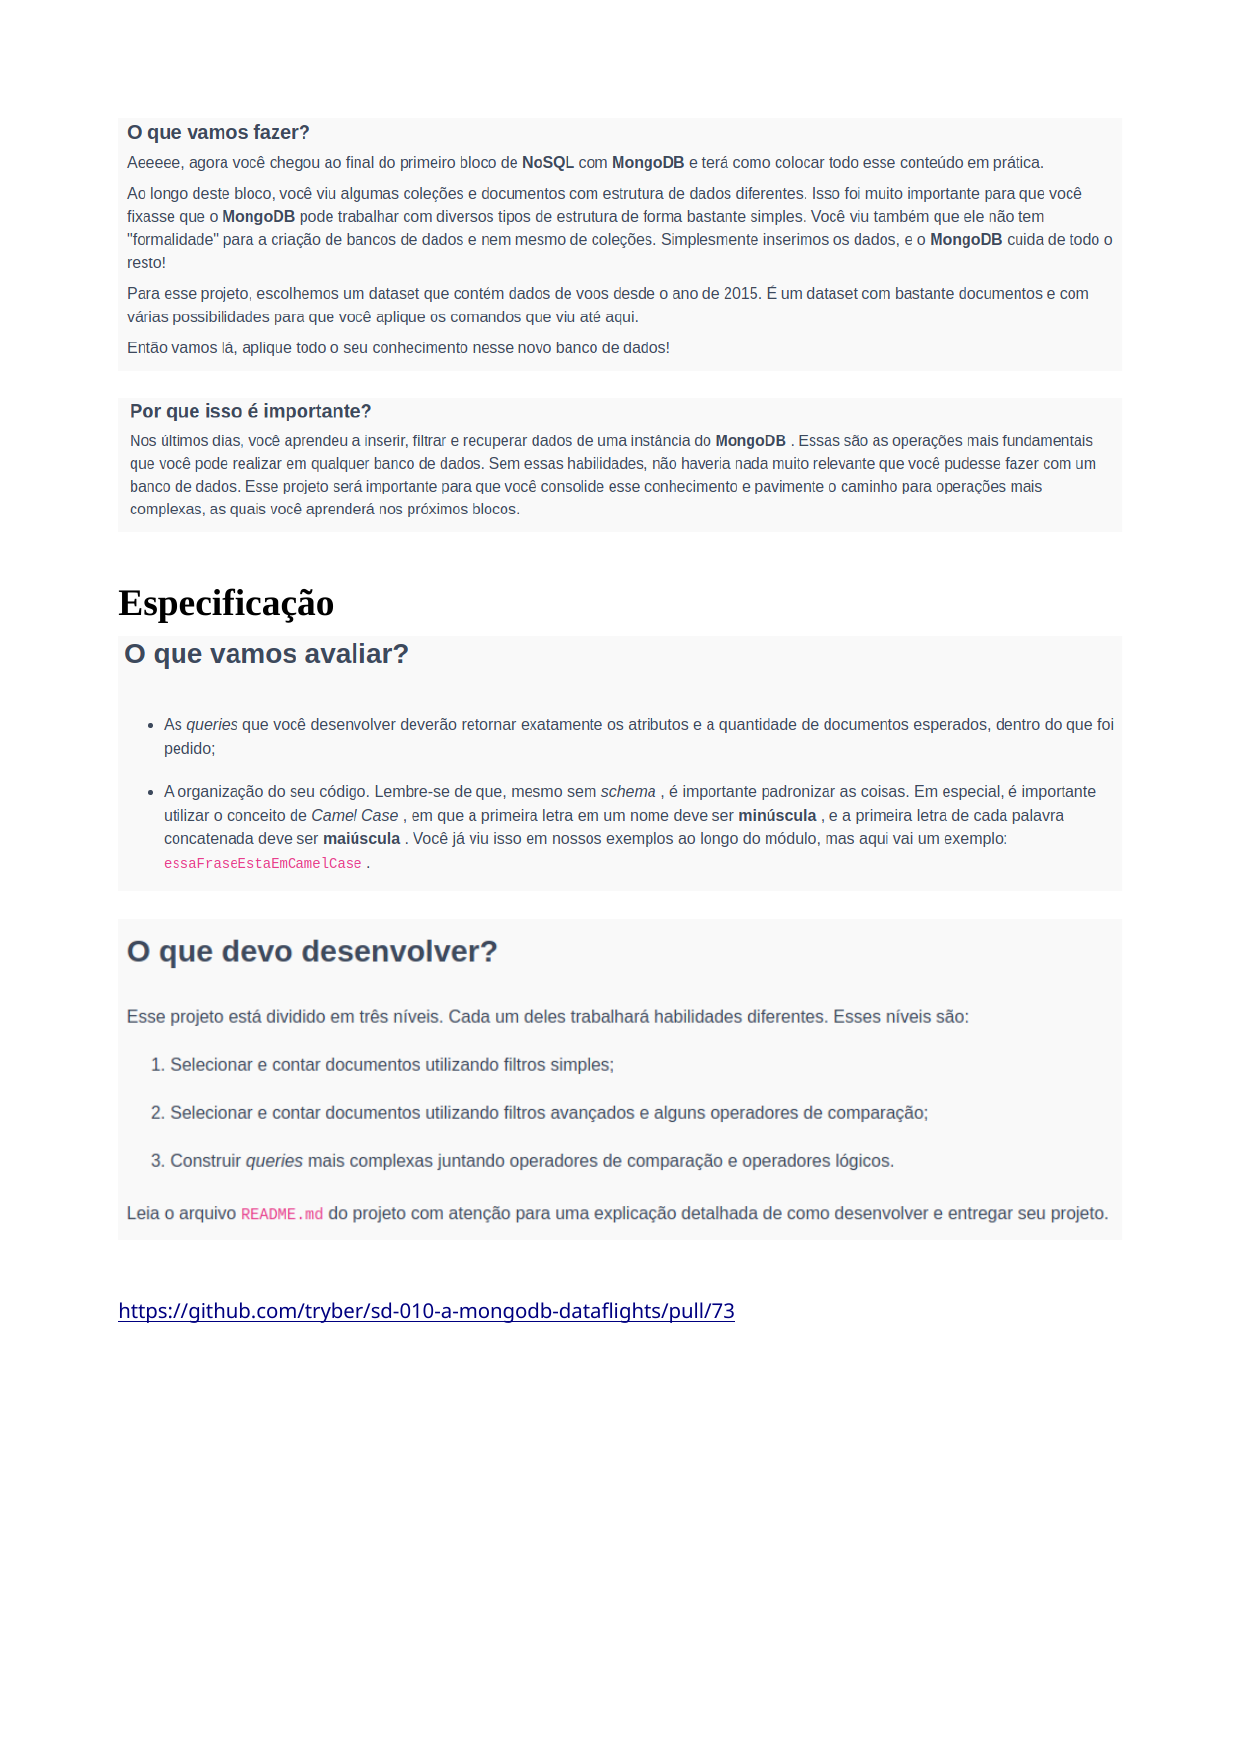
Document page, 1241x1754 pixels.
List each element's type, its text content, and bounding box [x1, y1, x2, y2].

subtitle Especificação [118, 581, 1122, 624]
picture [118, 118, 1123, 371]
picture [118, 919, 1123, 1240]
picture [118, 636, 1123, 891]
text https://github.com/tryber/sd-010-a-mongodb-dataflights/pull/73 [118, 1297, 1122, 1325]
picture [118, 398, 1123, 532]
